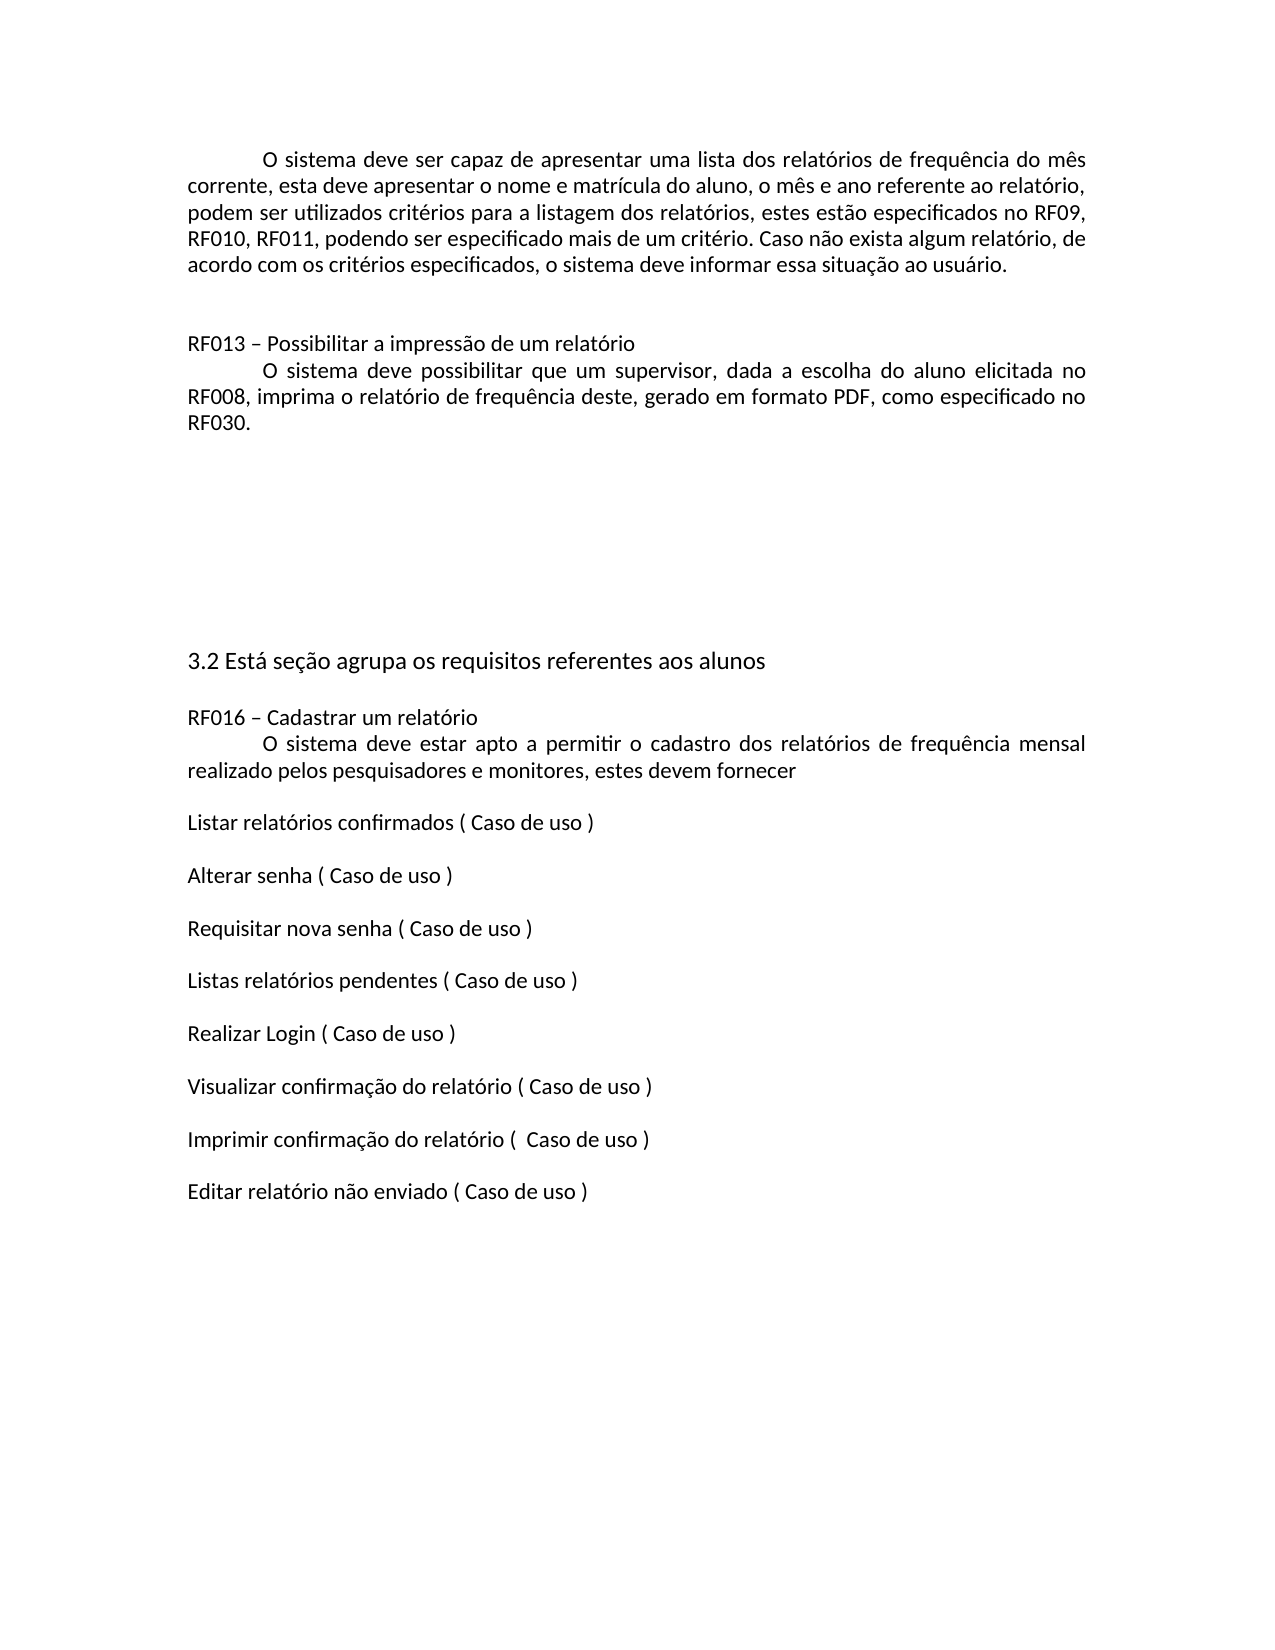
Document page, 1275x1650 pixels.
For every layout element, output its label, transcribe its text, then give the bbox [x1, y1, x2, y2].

text O sistema deve possibilitar que um supervisor, dada a escolha do aluno elicitada no RF008, imprima o relatório de frequência deste, gerado em formato PDF, como especificado no RF030. [187, 361, 1087, 436]
text 3.2 Está seção agrupa os requisitos referentes aos alunos [187, 651, 1087, 676]
text Realizar Login ( Caso de uso ) [187, 1024, 1087, 1047]
text O sistema deve ser capaz de apresentar uma lista dos relatórios de frequência do mês corrente, esta deve apresentar o nome e matrícula do aluno, o mês e ano referente ao relatório, podem ser utilizados critérios para a listagem dos relatórios, estes estão especificados no RF09, RF010, RF011, podendo ser especificado mais de um critério. Caso não exista algum relatório, de acordo com os critérios especificados, o sistema deve informar essa situação ao usuário. [187, 150, 1087, 278]
text Imprimir confirmação do relatório ( Caso de uso ) [187, 1130, 1087, 1153]
text Listas relatórios pendentes ( Caso de uso ) [187, 972, 1087, 995]
text Editar relatório não enviado ( Caso de uso ) [187, 1183, 1087, 1206]
text Listar relatórios confirmados ( Caso de uso ) [187, 814, 1087, 837]
text Visualizar confirmação do relatório ( Caso de uso ) [187, 1077, 1087, 1100]
text O sistema deve estar apto a permitir o cadastro dos relatórios de frequência mensal realizado pelos pesquisadores e monitores, estes devem fornecer [187, 734, 1087, 784]
text Alterar senha ( Caso de uso ) [187, 866, 1087, 889]
text RF016 – Cadastrar um relatório [187, 708, 1087, 731]
text RF013 – Possibilitar a impressão de um relatório [187, 334, 1087, 357]
text Requisitar nova senha ( Caso de uso ) [187, 919, 1087, 942]
